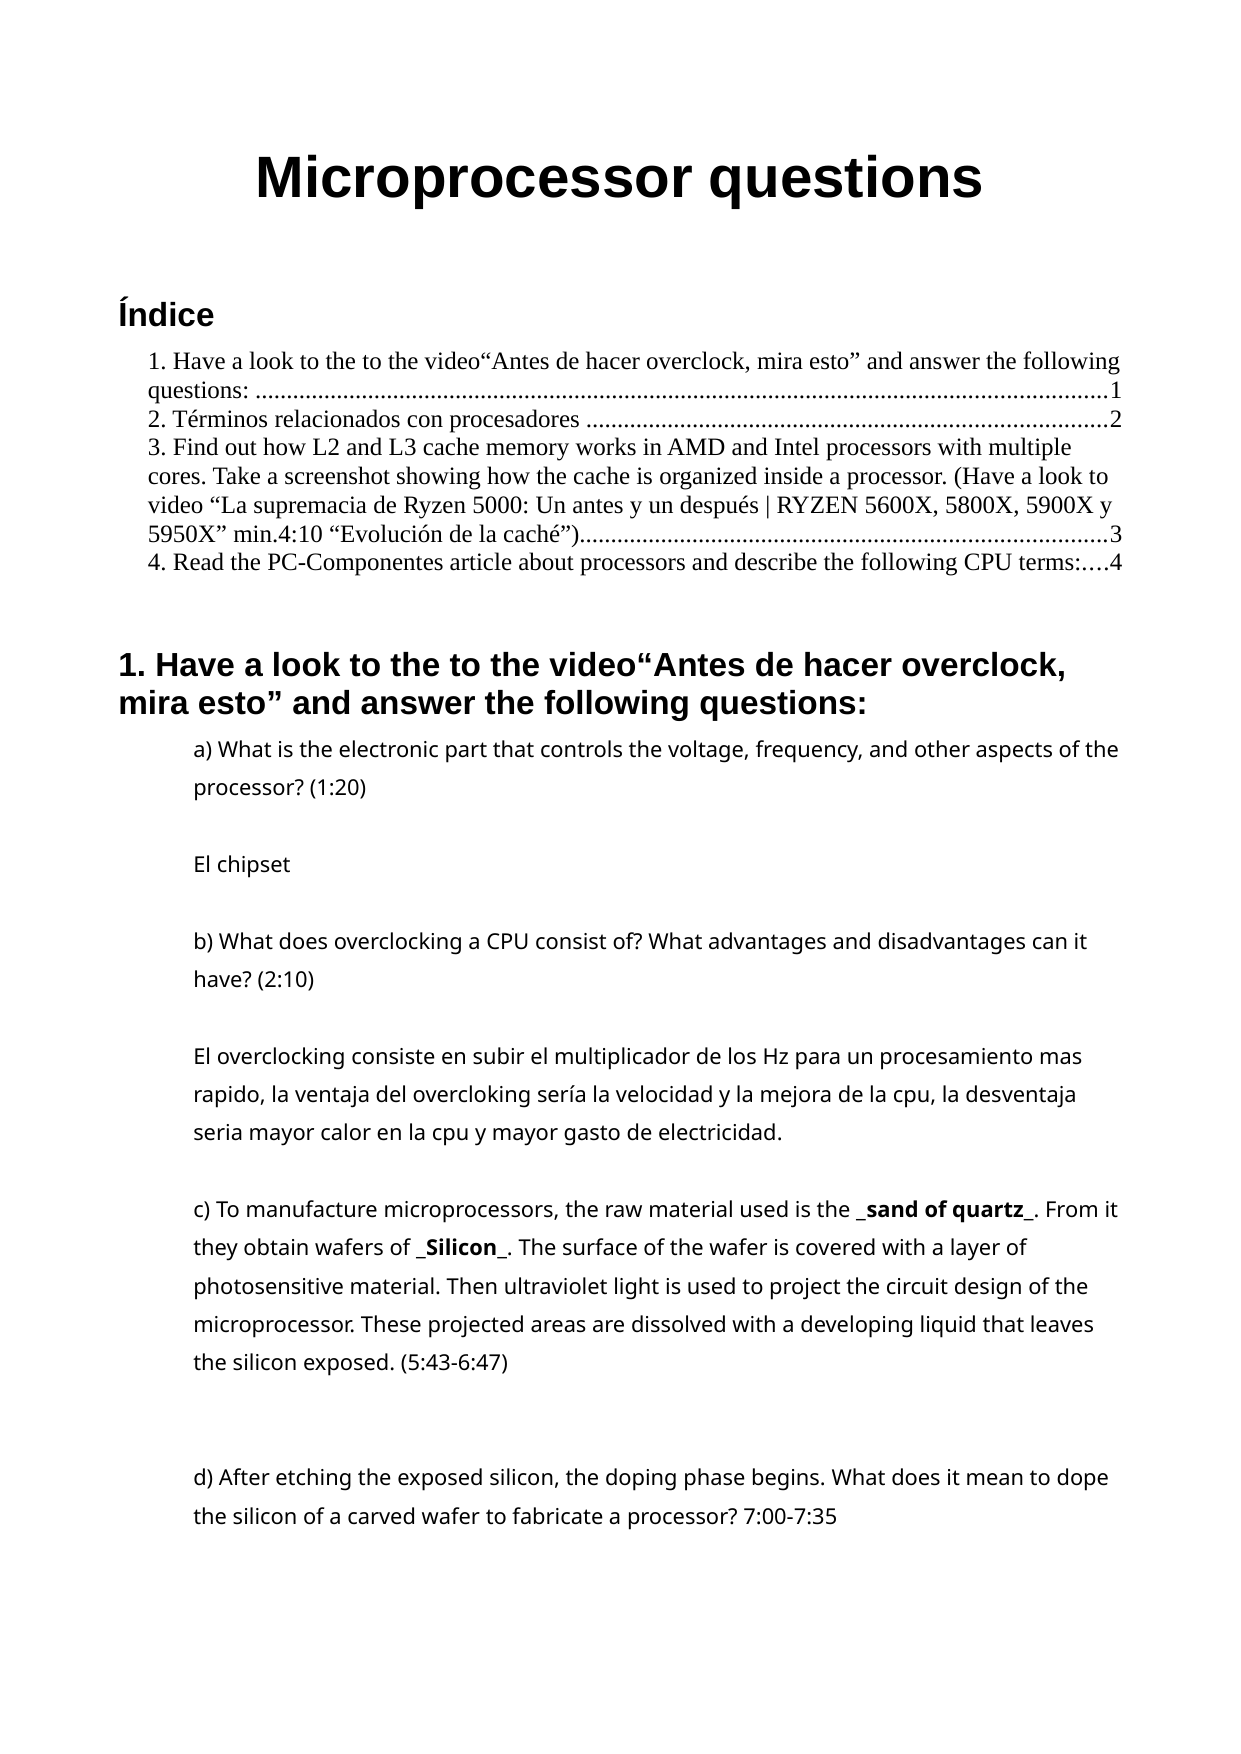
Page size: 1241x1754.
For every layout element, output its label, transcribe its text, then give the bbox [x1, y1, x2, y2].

text El chipset [193, 849, 1122, 879]
text 4. Read the PC-Componentes article about processors and describe the following CPU terms: 4 [148, 547, 1122, 576]
text 1. Have a look to the to the video“Antes de hacer overclock, mira esto” and answer the following questions: 1 [148, 346, 1122, 404]
title Microprocessor questions [118, 143, 1122, 210]
text b) What does overclocking a CPU consist of? What advantages and disadvantages can it have? (2:10) [193, 926, 1122, 994]
text a) What is the electronic part that controls the voltage, frequency, and other aspects of the processor? (1:20) [193, 734, 1122, 802]
subtitle Índice [118, 295, 1122, 334]
text 3. Find out how L2 and L3 cache memory works in AMD and Intel processors with multiple cores. Take a screenshot showing how the cache is organized inside a processor. (Have a look to video “La supremacia de Ryzen 5000: Un antes y un después | RYZEN 5600X, 5800X, 5900X y 5950X” min.4:10 “Evolución de la caché”) 3 [148, 432, 1122, 547]
text 2. Términos relacionados con procesadores 2 [148, 404, 1122, 432]
text c) To manufacture microprocessors, the raw material used is the _sand of quartz_. From it they obtain wafers of _Silicon_. The surface of the wafer is covered with a layer of photosensitive material. Then ultraviolet light is used to project the circuit design of the microprocessor. These projected areas are dissolved with a developing liquid that leaves the silicon exposed. (5:43-6:47) [193, 1194, 1122, 1377]
text d) After etching the exposed silicon, the doping phase begins. What does it mean to dope the silicon of a carved wafer to fabricate a processor? 7:00-7:35 [193, 1462, 1122, 1531]
text El overclocking consiste en subir el multiplicador de los Hz para un procesamiento mas rapido, la ventaja del overcloking sería la velocidad y la mejora de la cpu, la desventaja seria mayor calor en la cpu y mayor gasto de electricidad. [193, 1041, 1122, 1147]
subtitle 1. Have a look to the to the video“Antes de hacer overclock, mira esto” and answer the following questions: [118, 645, 1122, 722]
